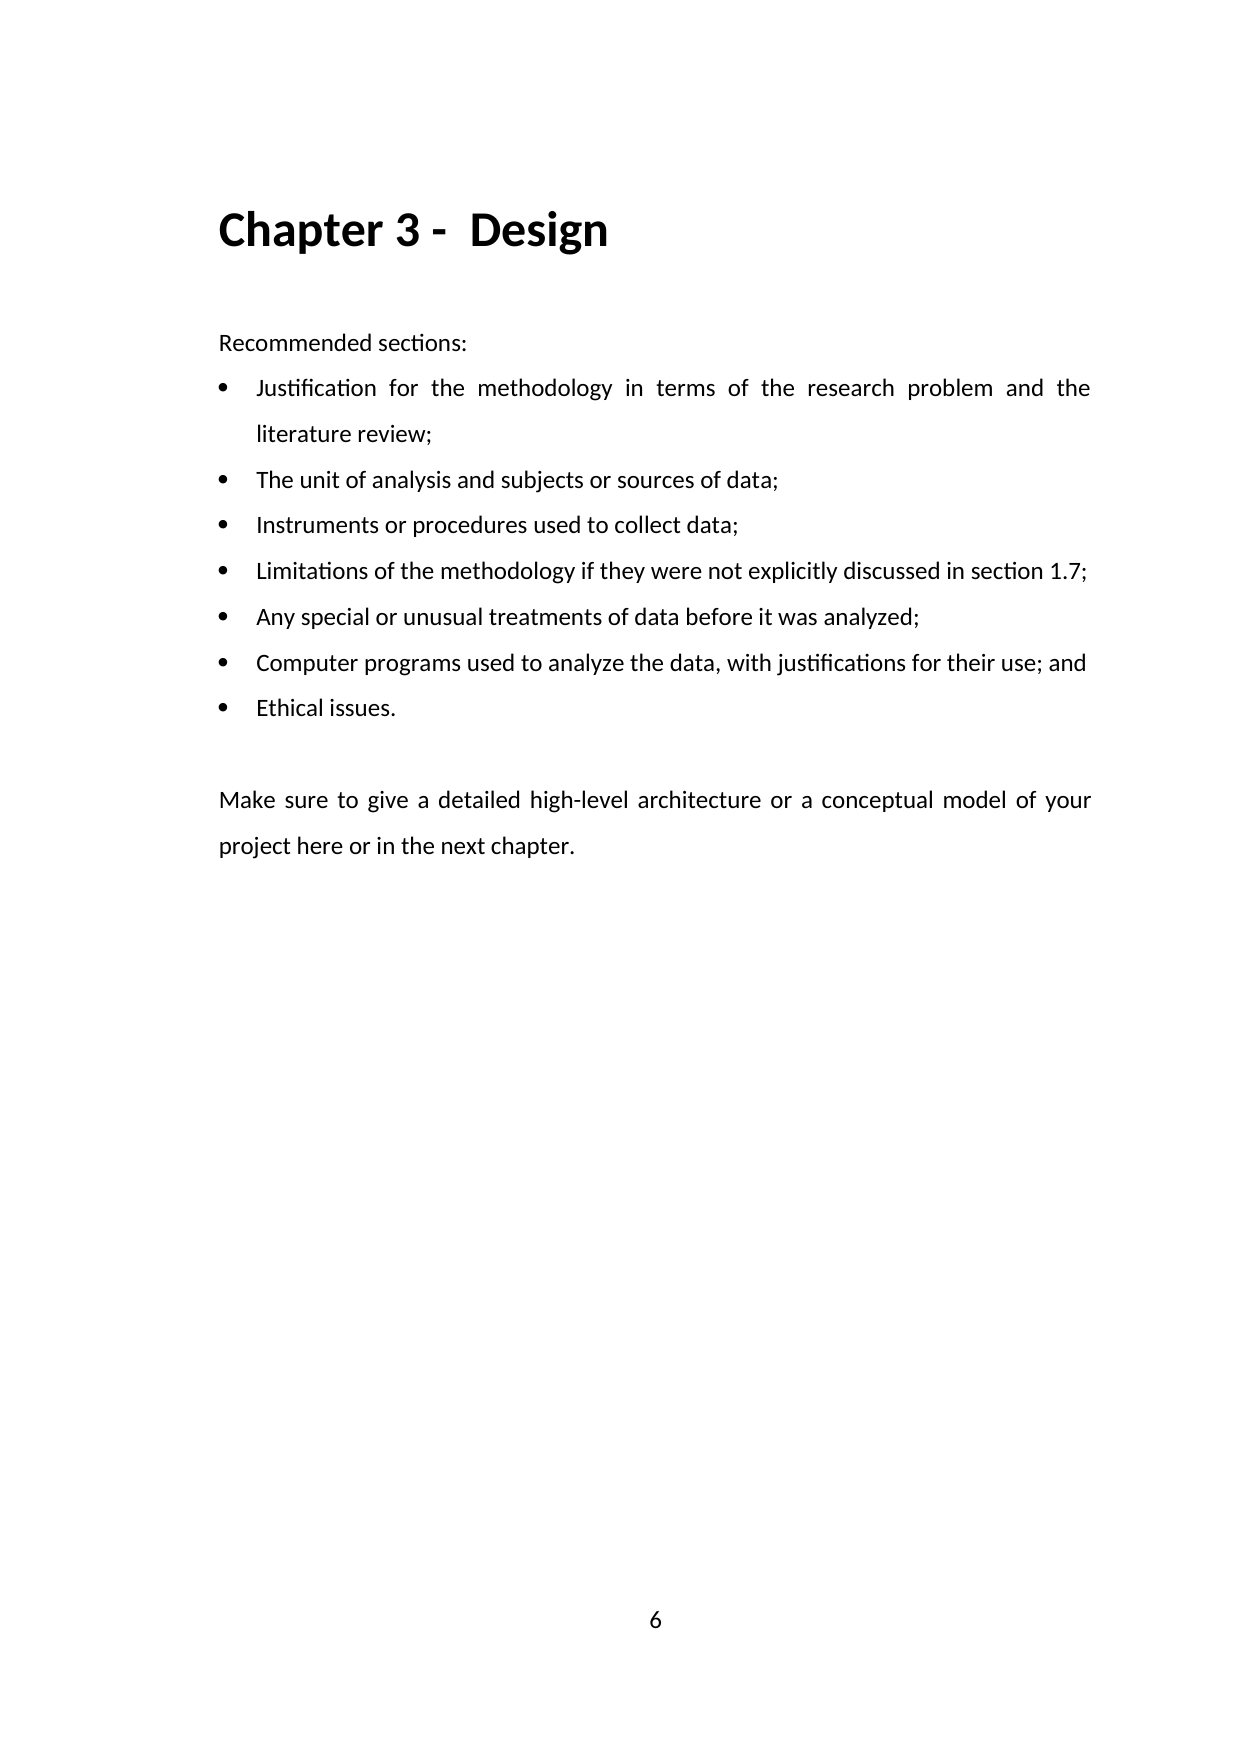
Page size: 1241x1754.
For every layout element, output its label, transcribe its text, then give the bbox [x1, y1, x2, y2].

list The unit of analysis and subjects or sources of data; [218, 464, 1092, 494]
subtitle Design [218, 198, 1092, 259]
list Any special or unusual treatments of data before it was analyzed; [218, 601, 1092, 632]
text Recommended sections: [218, 327, 1092, 357]
list Ethical issues. [218, 693, 1092, 723]
list Limitations of the methodology if they were not explicitly discussed in section 1.7; [218, 555, 1092, 586]
list Justification for the methodology in terms of the research problem and the literature review; [218, 372, 1092, 449]
list Instruments or procedures used to collect data; [218, 510, 1092, 540]
list Computer programs used to analyze the data, with justifications for their use; and [218, 647, 1092, 677]
text Make sure to give a detailed high-level architecture or a conceptual model of your project here or in the next chapter. [218, 784, 1092, 860]
